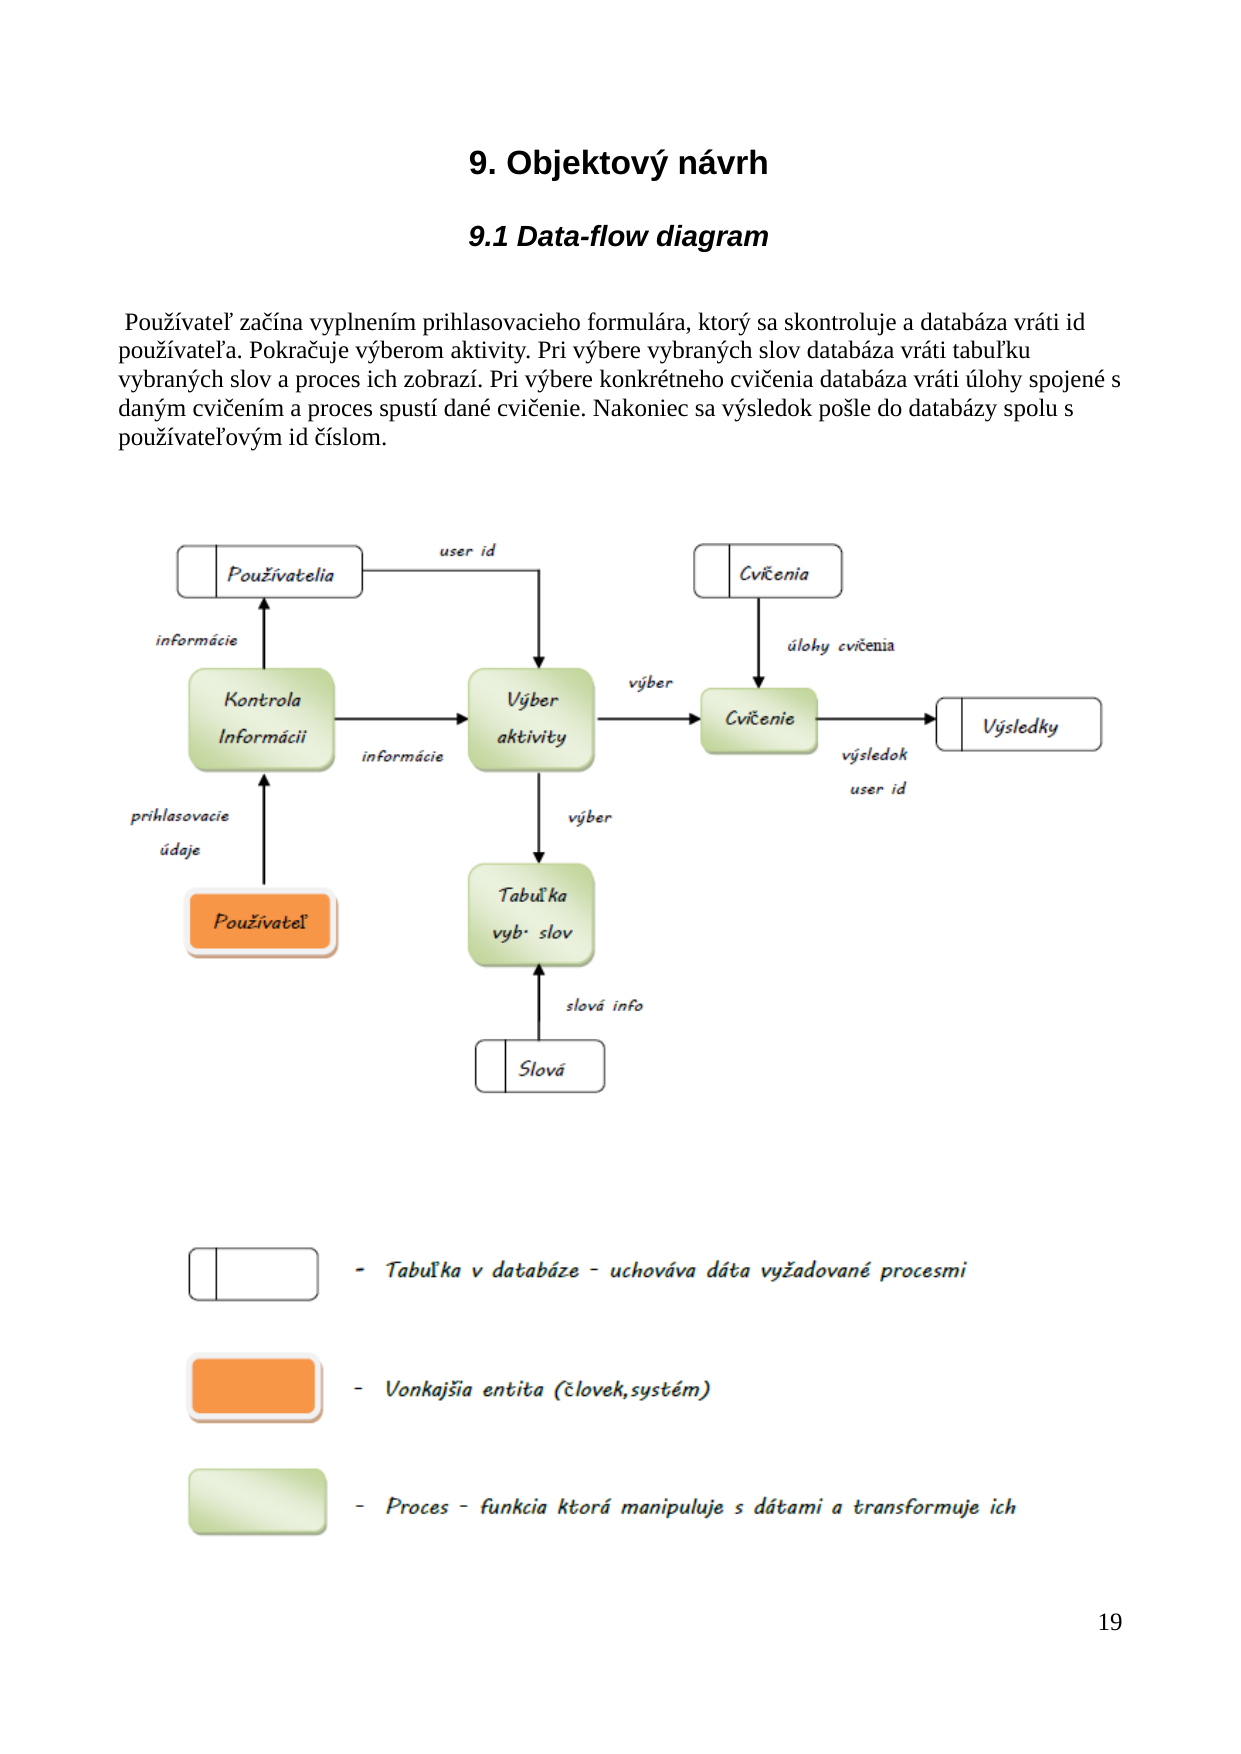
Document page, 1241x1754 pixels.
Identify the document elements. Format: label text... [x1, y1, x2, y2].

subtitle 9. Objektový návrh [116, 143, 1122, 182]
text Používateľ začína vyplnením prihlasovacieho formulára, ktorý sa skontroluje a databáza vráti id používateľa. Pokračuje výberom aktivity. Pri výbere vybraných slov databáza vráti tabuľku vybraných slov a proces ich zobrazí. Pri výbere konkrétneho cvičenia databáza vráti úlohy spojené s daným cvičením a proces spustí dané cvičenie. Nakoniec sa výsledok pošle do databázy spolu s používateľovým id číslom. [118, 307, 1122, 450]
subtitle 9.1 Data-flow diagram [118, 219, 1122, 253]
picture [118, 491, 1123, 1558]
